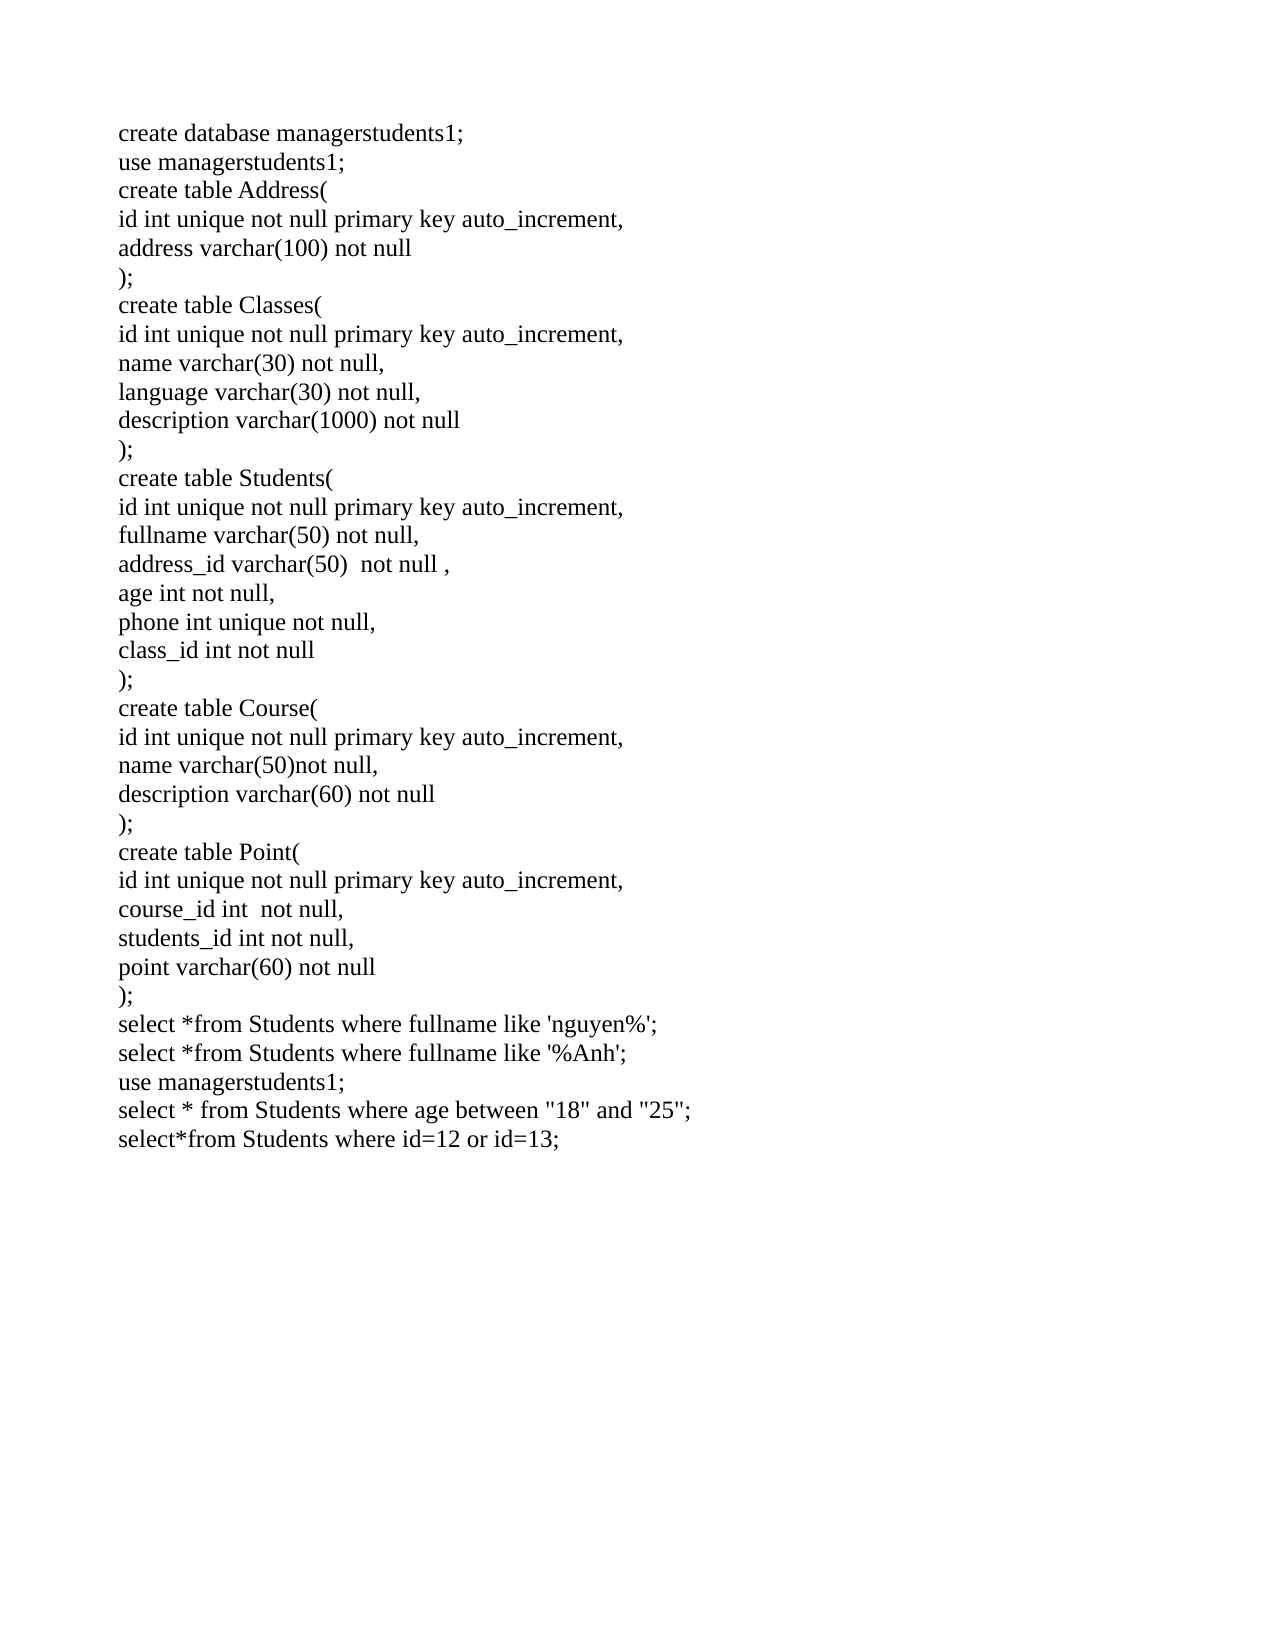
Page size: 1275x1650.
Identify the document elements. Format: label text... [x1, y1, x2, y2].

text create database managerstudents1; use managerstudents1; create table Address( id int unique not null primary key auto_increment, address varchar(100) not null ); create table Classes( id int unique not null primary key auto_increment, name varchar(30) not null, language varchar(30) not null, description varchar(1000) not null ); create table Students( id int unique not null primary key auto_increment, fullname varchar(50) not null, address_id varchar(50) not null , age int not null, phone int unique not null, class_id int not null ); create table Course( id int unique not null primary key auto_increment, name varchar(50)not null, description varchar(60) not null ); create table Point( id int unique not null primary key auto_increment, course_id int not null, students_id int not null, point varchar(60) not null ); select *from Students where fullname like 'nguyen%'; select *from Students where fullname like '%Anh'; use managerstudents1; select * from Students where age between "18" and "25"; select*from Students where id=12 or id=13; [118, 118, 1157, 1153]
